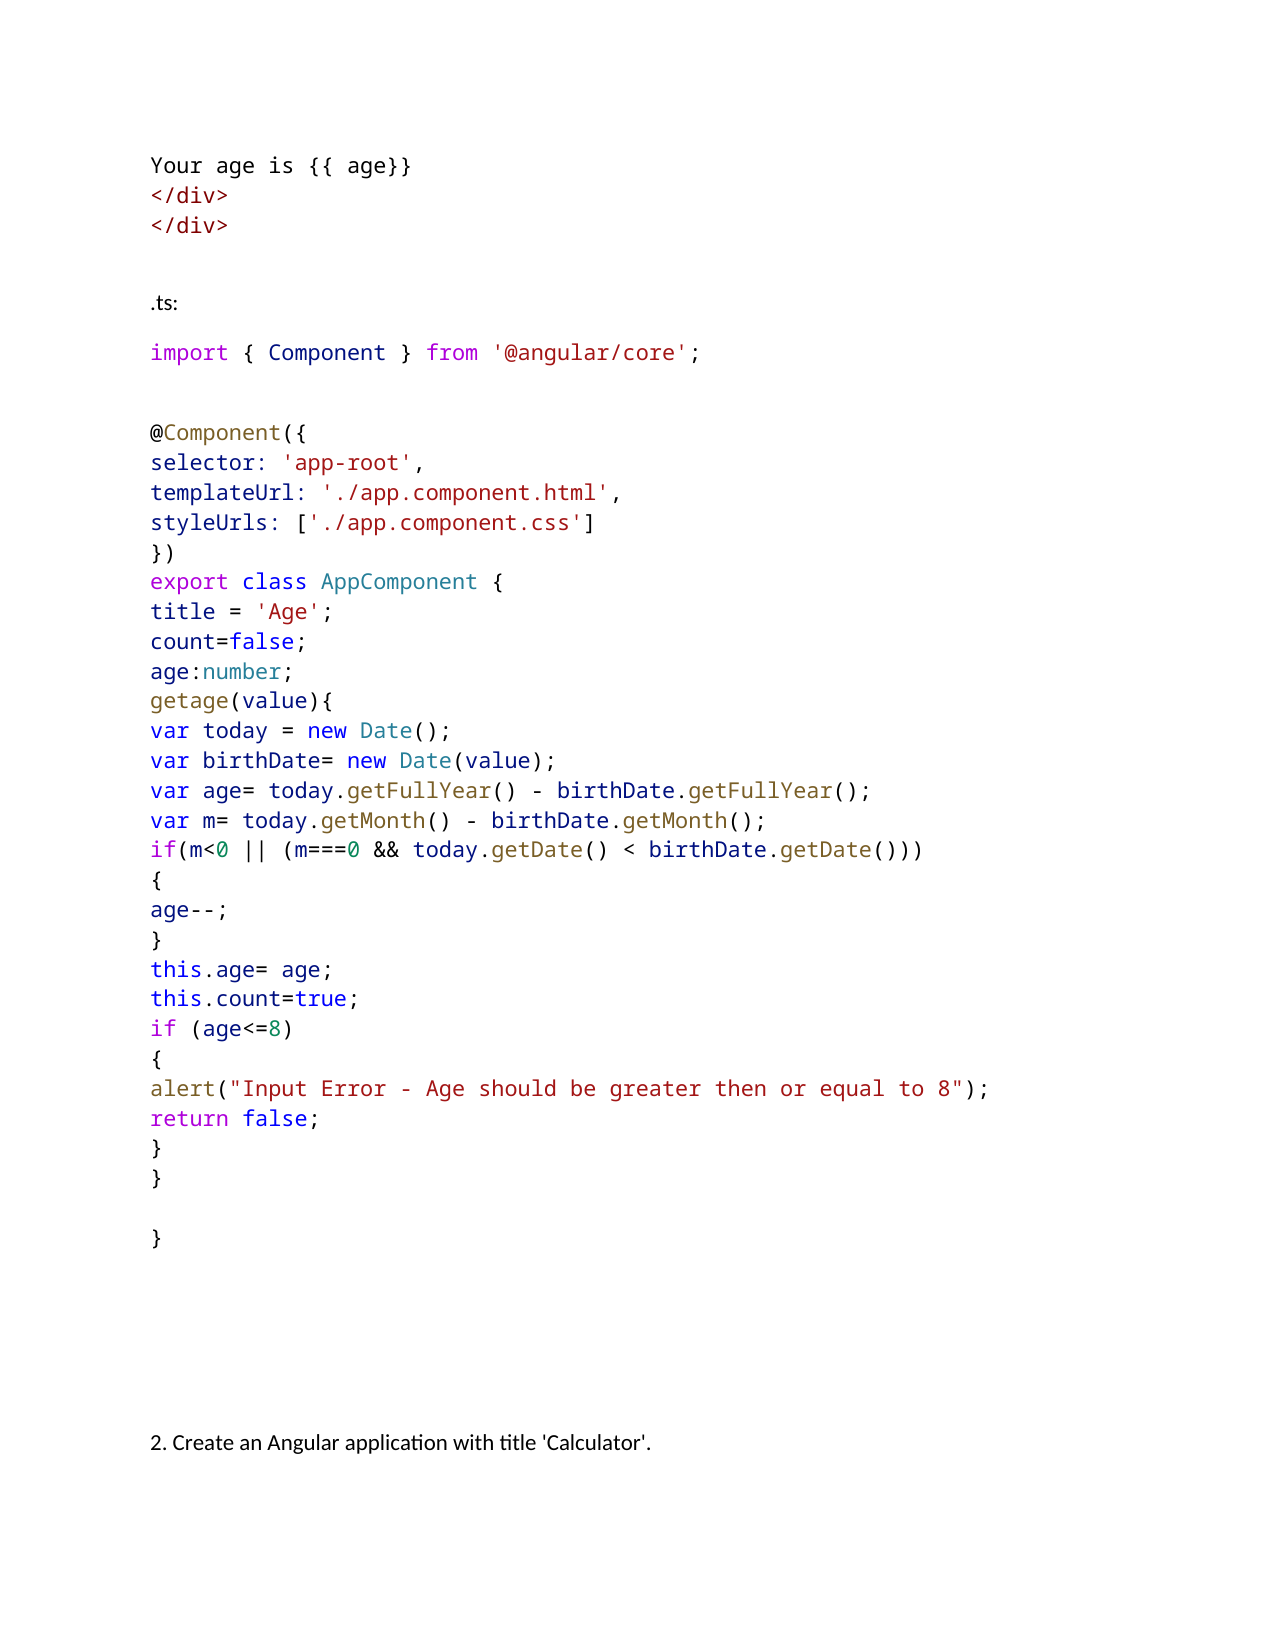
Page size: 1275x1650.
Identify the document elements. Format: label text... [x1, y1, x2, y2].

text 2. Create an Angular application with title 'Calculator'. [150, 1428, 1125, 1456]
text age--; [150, 894, 1125, 924]
text </div> [150, 209, 1125, 239]
text }) [150, 537, 1125, 566]
text @Component({ [150, 417, 1125, 447]
text getage(value){ [150, 686, 1125, 715]
text Your age is {{ age}} [150, 150, 1125, 180]
text var birthDate= new Date(value); [150, 745, 1125, 775]
text </div> [150, 180, 1125, 209]
text return false; [150, 1103, 1125, 1132]
text } [150, 1162, 1125, 1192]
text this.age= age; [150, 954, 1125, 983]
text } [150, 1222, 1125, 1251]
text title = 'Age'; [150, 596, 1125, 626]
text } [150, 924, 1125, 954]
text var m= today.getMonth() - birthDate.getMonth(); [150, 805, 1125, 834]
text styleUrls: ['./app.component.css'] [150, 507, 1125, 537]
text if(m<0 || (m===0 && today.getDate() < birthDate.getDate())) [150, 834, 1125, 864]
text } [150, 1132, 1125, 1162]
text export class AppComponent { [150, 566, 1125, 596]
text age:number; [150, 656, 1125, 686]
text alert("Input Error - Age should be greater then or equal to 8"); [150, 1073, 1125, 1103]
text import { Component } from '@angular/core'; [150, 337, 1125, 367]
text count=false; [150, 626, 1125, 656]
text if (age<=8) [150, 1013, 1125, 1043]
text templateUrl: './app.component.html', [150, 477, 1125, 507]
text { [150, 864, 1125, 894]
text var age= today.getFullYear() - birthDate.getFullYear(); [150, 775, 1125, 805]
text { [150, 1043, 1125, 1073]
text selector: 'app-root', [150, 447, 1125, 477]
text this.count=true; [150, 983, 1125, 1013]
text var today = new Date(); [150, 715, 1125, 745]
text .ts: [150, 288, 1125, 316]
